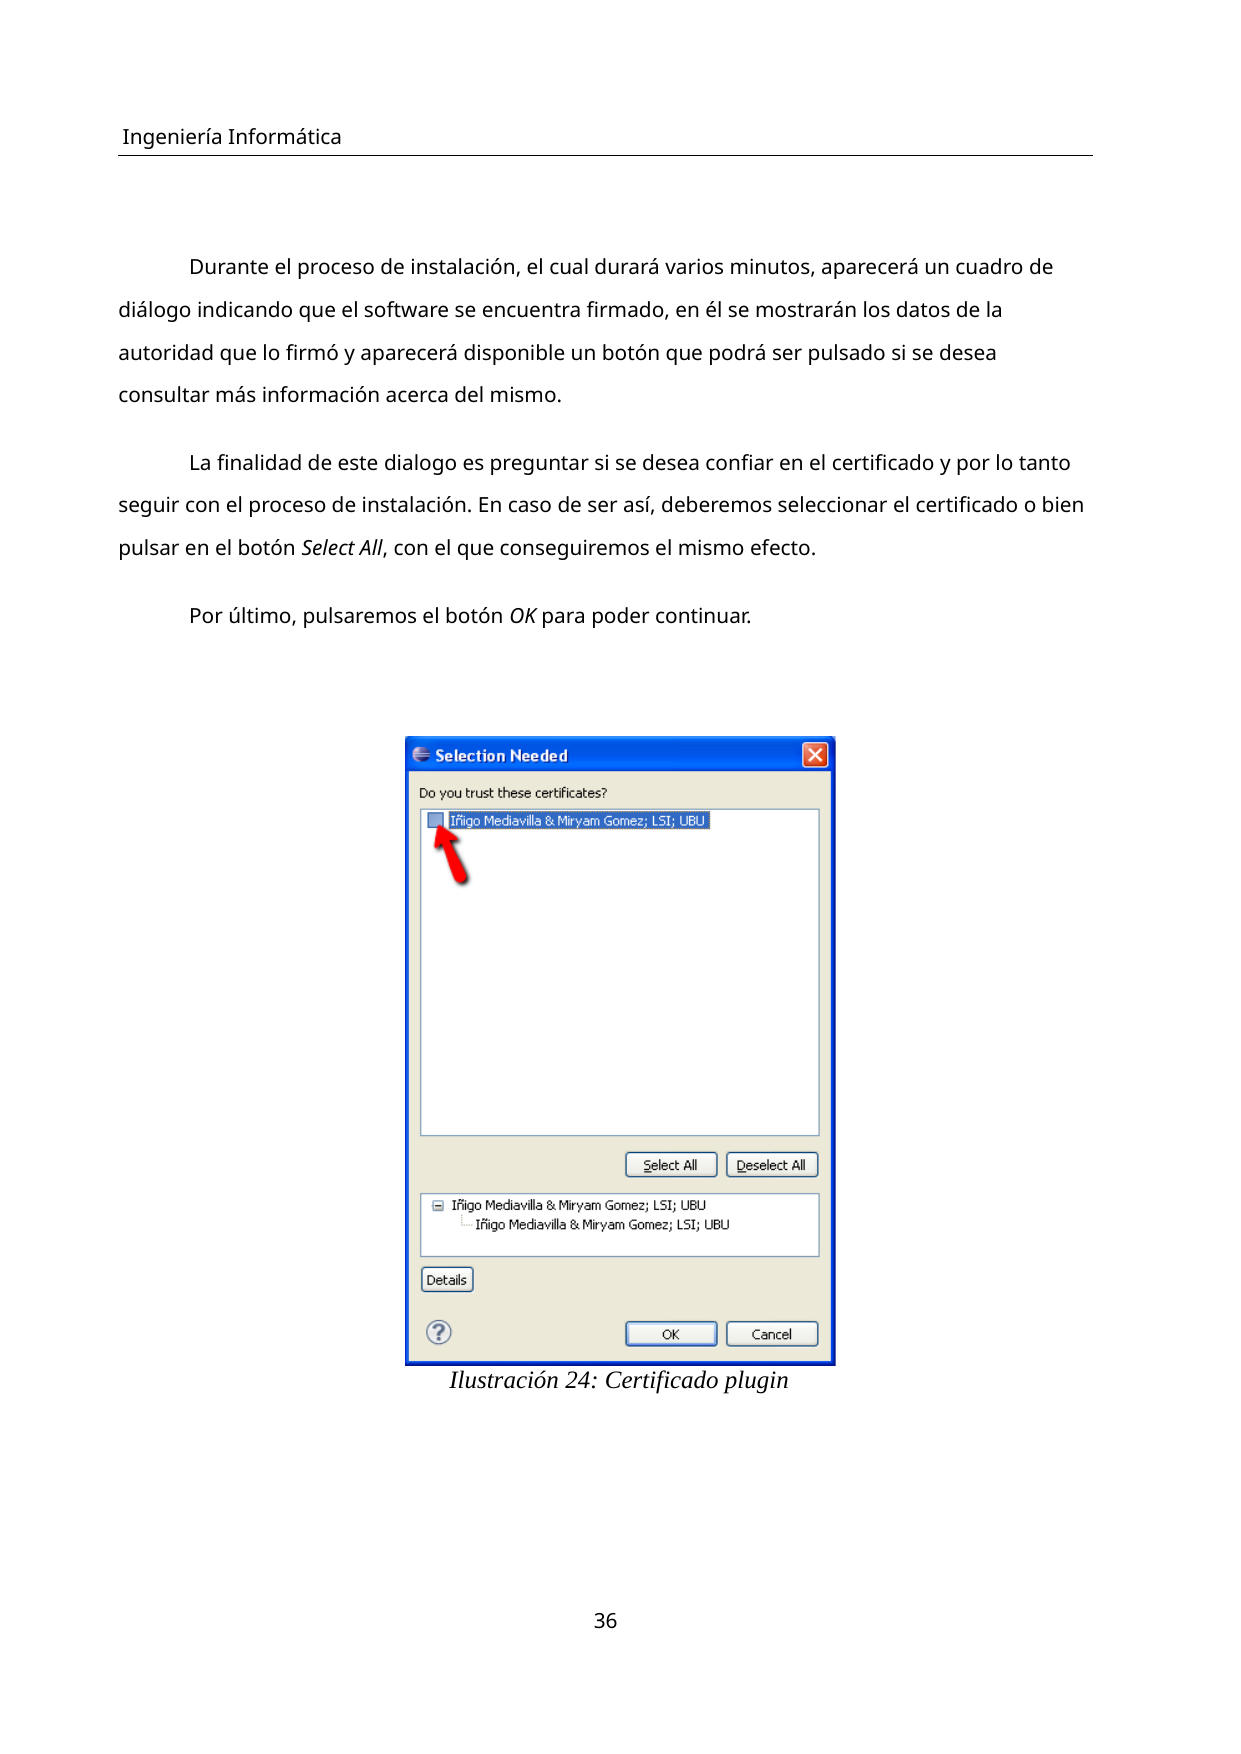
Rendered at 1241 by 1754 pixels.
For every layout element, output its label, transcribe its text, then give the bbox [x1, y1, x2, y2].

text Por último, pulsaremos el botón OK para poder continuar. [118, 601, 1093, 629]
text La finalidad de este dialogo es preguntar si se desea confiar en el certificado y por lo tanto seguir con el proceso de instalación. En caso de ser así, deberemos seleccionar el certificado o bien pulsar en el botón Select All, con el que conseguiremos el mismo efecto. [118, 448, 1093, 562]
text Durante el proceso de instalación, el cual durará varios minutos, aparecerá un cuadro de diálogo indicando que el software se encuentra firmado, en él se mostrarán los datos de la autoridad que lo firmó y aparecerá disponible un botón que podrá ser pulsado si se desea consultar más información acerca del mismo. [118, 252, 1093, 409]
text Ilustración 24: Certificado plugin [405, 1366, 836, 1394]
picture [405, 736, 836, 1366]
